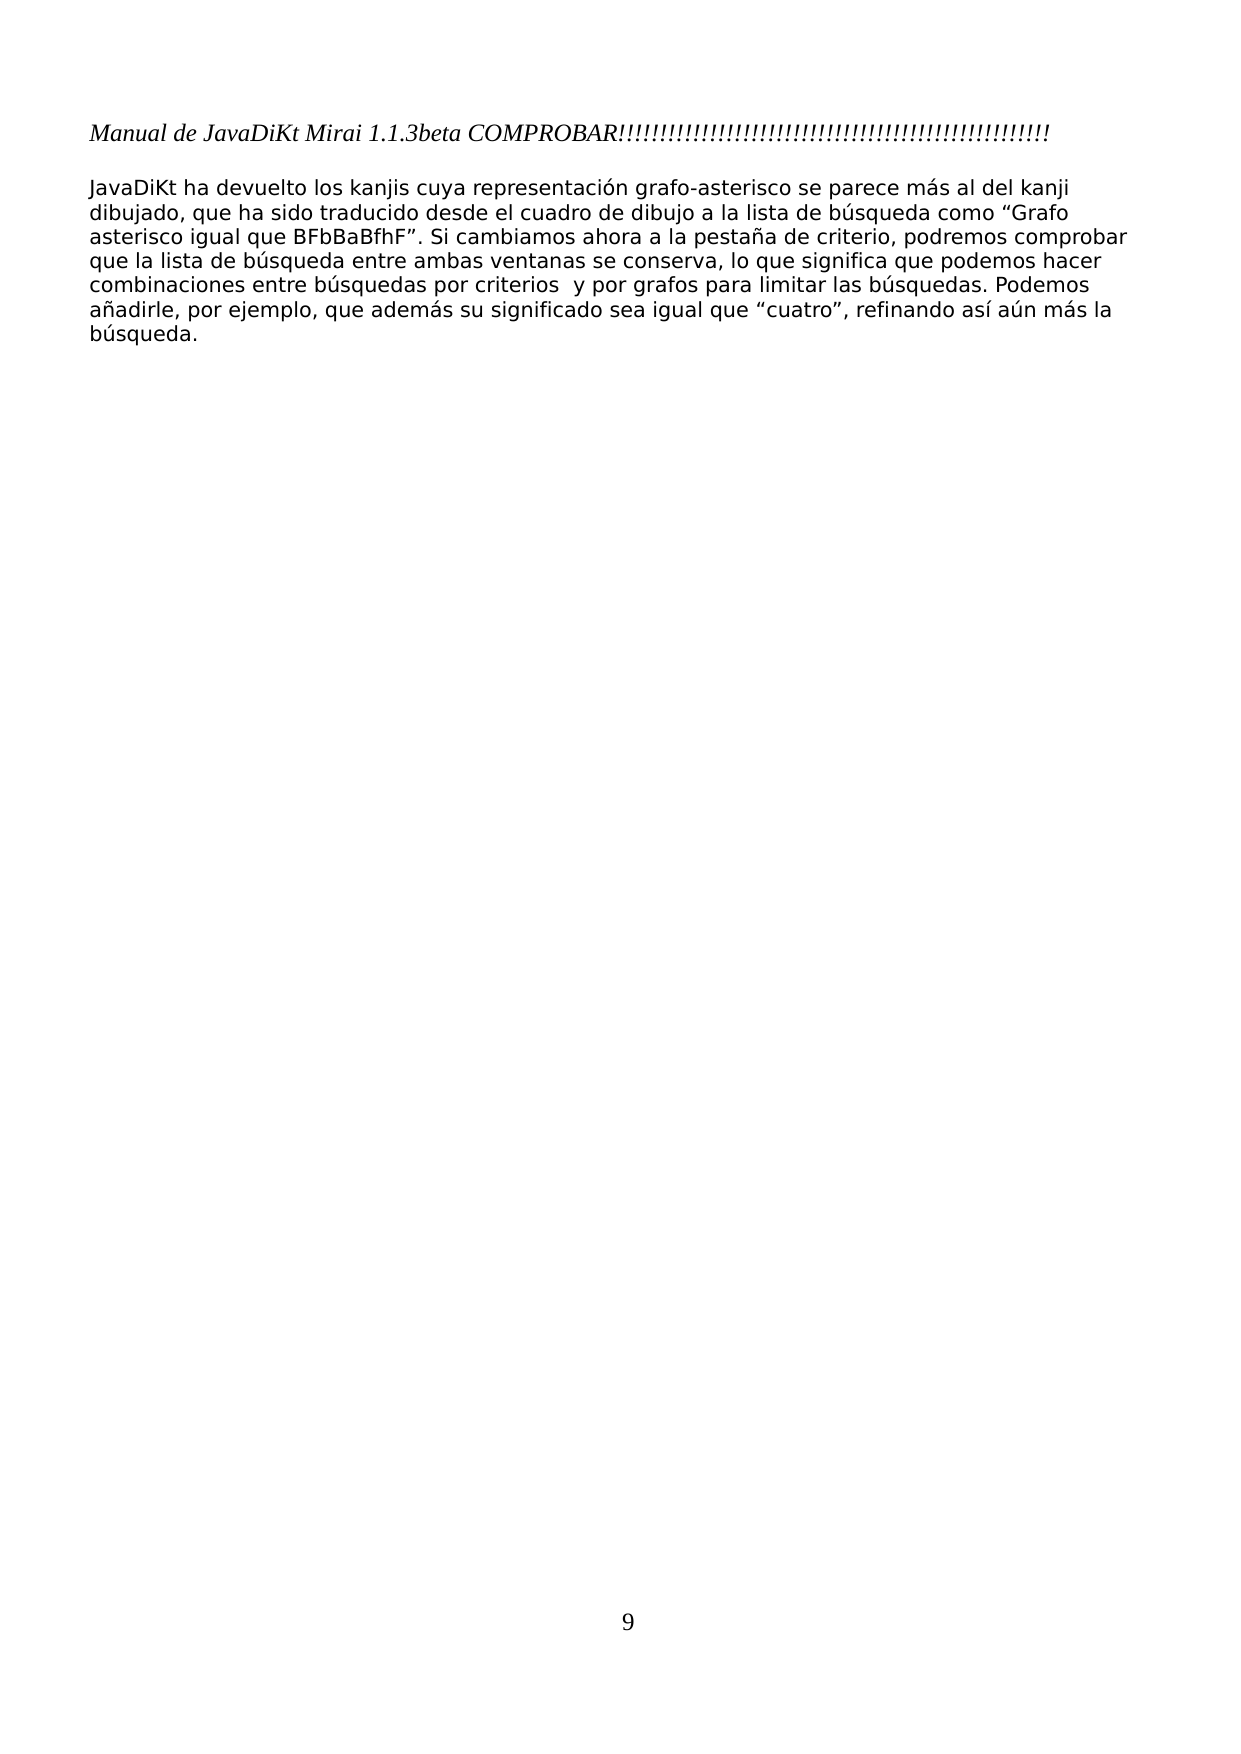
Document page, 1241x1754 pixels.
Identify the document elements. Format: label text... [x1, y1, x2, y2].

text JavaDiKt ha devuelto los kanjis cuya representación grafo-asterisco se parece más al del kanji dibujado, que ha sido traducido desde el cuadro de dibujo a la lista de búsqueda como “Grafo asterisco igual que BFbBaBfhF”. Si cambiamos ahora a la pestaña de criterio, podremos comprobar que la lista de búsqueda entre ambas ventanas se conserva, lo que significa que podemos hacer combinaciones entre búsquedas por criterios y por grafos para limitar las búsquedas. Podemos añadirle, por ejemplo, que además su significado sea igual que “cuatro”, refinando así aún más la búsqueda. [89, 176, 1167, 346]
